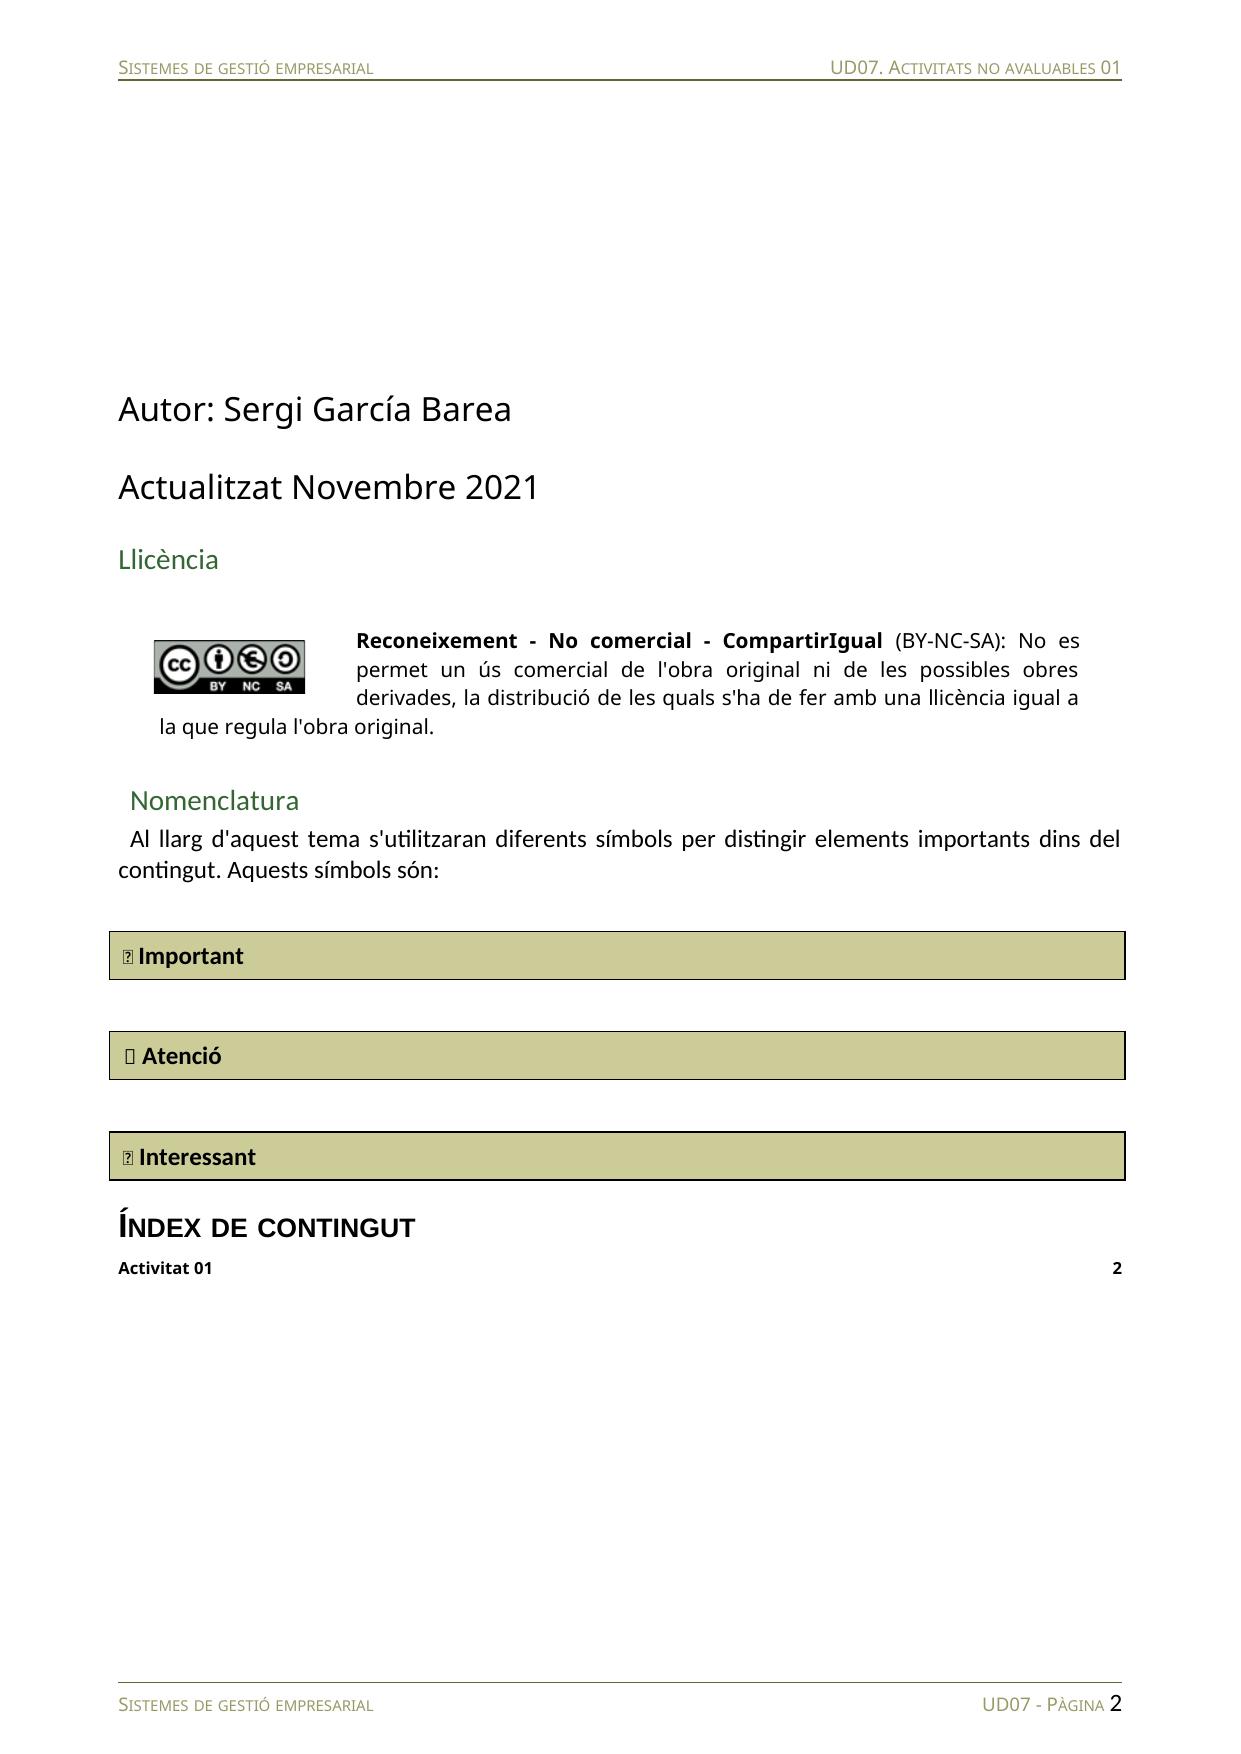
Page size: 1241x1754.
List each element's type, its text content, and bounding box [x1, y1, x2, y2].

text Actualitzat Novembre 2021 [118, 463, 1122, 509]
picture [153, 640, 306, 694]
text Llicència [118, 541, 1122, 577]
text Índex de contingut [118, 1206, 1122, 1244]
text 📖 Important [110, 932, 1124, 979]
text 💬 Interessant [110, 1133, 1124, 1179]
text Reconeixement - No comercial - CompartirIgual (BY-NC-SA): No es permet un ús comercial de l'obra original ni de les possibles obres derivades, la distribució de les quals s'ha de fer amb una llicència igual a la que regula l'obra original. [159, 626, 1080, 740]
text Activitat 01 2 [118, 1257, 1122, 1279]
text Al llarg d'aquest tema s'utilitzaran diferents símbols per distingir elements importants dins del contingut. Aquests símbols són: [118, 824, 1122, 885]
text Autor: Sergi García Barea [118, 386, 1122, 431]
text Nomenclatura [118, 782, 1122, 817]
text ❕ Atenció [110, 1032, 1124, 1079]
